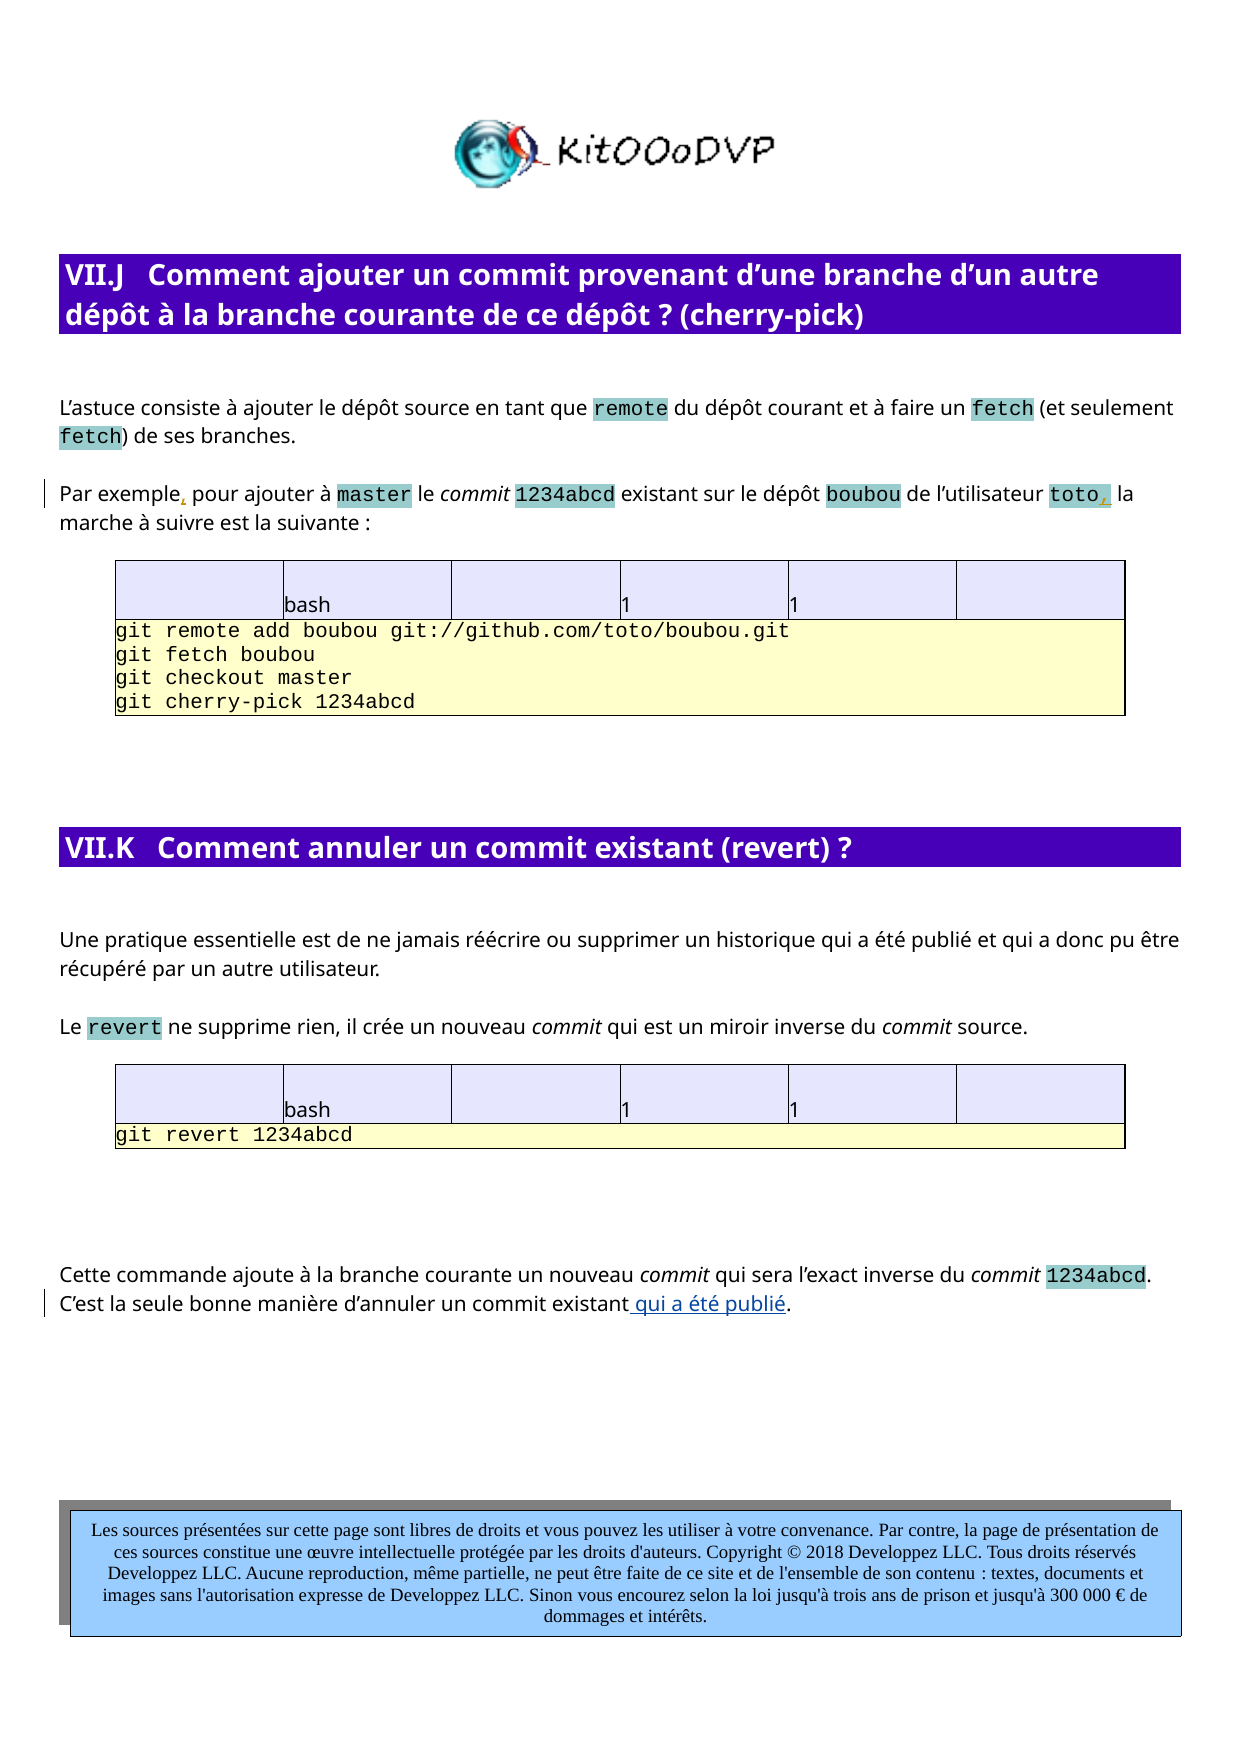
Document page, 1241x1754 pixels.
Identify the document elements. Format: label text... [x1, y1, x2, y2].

table_header 1 [789, 561, 956, 619]
subtitle Comment ajouter un commit provenant d’une branche d’un autre dépôt à la branche courante de ce dépôt ? (cherry-pick) [59, 254, 1181, 334]
table_header 1 [621, 561, 788, 619]
table_header [957, 1065, 1124, 1123]
table_header 1 [789, 1065, 956, 1123]
text Le revert ne supprime rien, il crée un nouveau commit qui est un miroir inverse du commit source. [59, 1012, 1181, 1040]
picture [453, 118, 781, 191]
table_header 1 [621, 1065, 788, 1123]
table_header [452, 561, 620, 619]
table_header [452, 1065, 620, 1123]
text Par exemple, pour ajouter à master le commit 1234abcd existant sur le dépôt boubou de l’utilisateur toto, la marche à suivre est la suivante : [59, 479, 1181, 536]
text Une pratique essentielle est de ne jamais réécrire ou supprimer un historique qui a été publié et qui a donc pu être récupéré par un autre utilisateur. [59, 926, 1181, 982]
table_header [957, 561, 1124, 619]
table_header [116, 1065, 283, 1123]
text L’astuce consiste à ajouter le dépôt source en tant que remote du dépôt courant et à faire un fetch (et seulement fetch) de ses branches. [59, 393, 1181, 450]
table_header [116, 561, 283, 619]
table_header bash [284, 1065, 451, 1123]
table_header bash [284, 561, 451, 619]
subtitle Comment annuler un commit existant (revert) ? [59, 827, 1181, 867]
text Cette commande ajoute à la branche courante un nouveau commit qui sera l’exact inverse du commit 1234abcd. C’est la seule bonne manière d’annuler un commit existant qui a été publié. [59, 1260, 1181, 1317]
